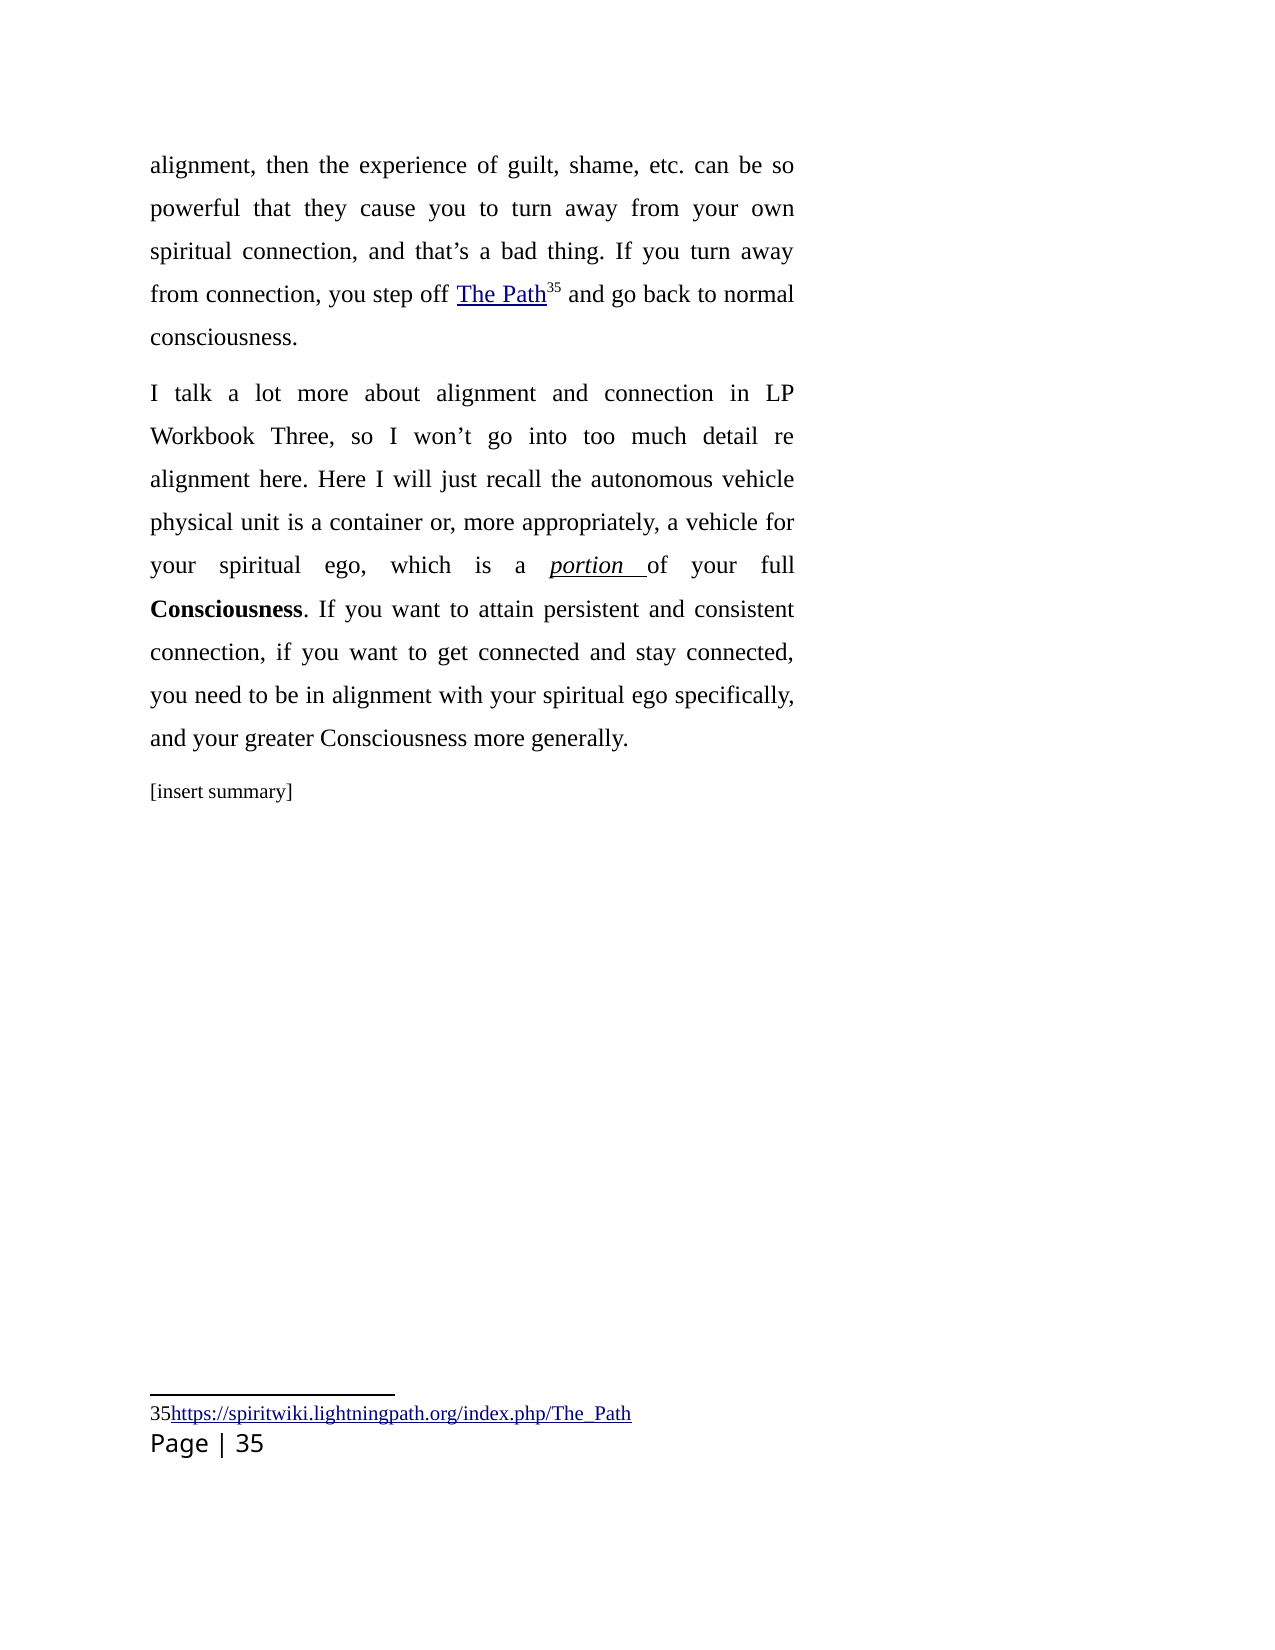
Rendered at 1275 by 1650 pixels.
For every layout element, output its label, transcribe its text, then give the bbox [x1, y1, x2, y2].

text alignment, then the experience of guilt, shame, etc. can be so powerful that they cause you to turn away from your own spiritual connection, and that’s a bad thing. If you turn away from connection, you step off The Path and go back to normal consciousness. [150, 150, 795, 351]
text [insert summary] [150, 779, 795, 803]
text I talk a lot more about alignment and connection in LP Workbook Three, so I won’t go into too much detail re alignment here. Here I will just recall the autonomous vehicle physical unit is a container or, more appropriately, a vehicle for your spiritual ego, which is a portion of your full Consciousness. If you want to attain persistent and consistent connection, if you want to get connected and stay connected, you need to be in alignment with your spiritual ego specifically, and your greater Consciousness more generally. [150, 378, 795, 752]
text https://spiritwiki.lightningpath.org/index.php/The_Path [150, 1401, 1125, 1425]
